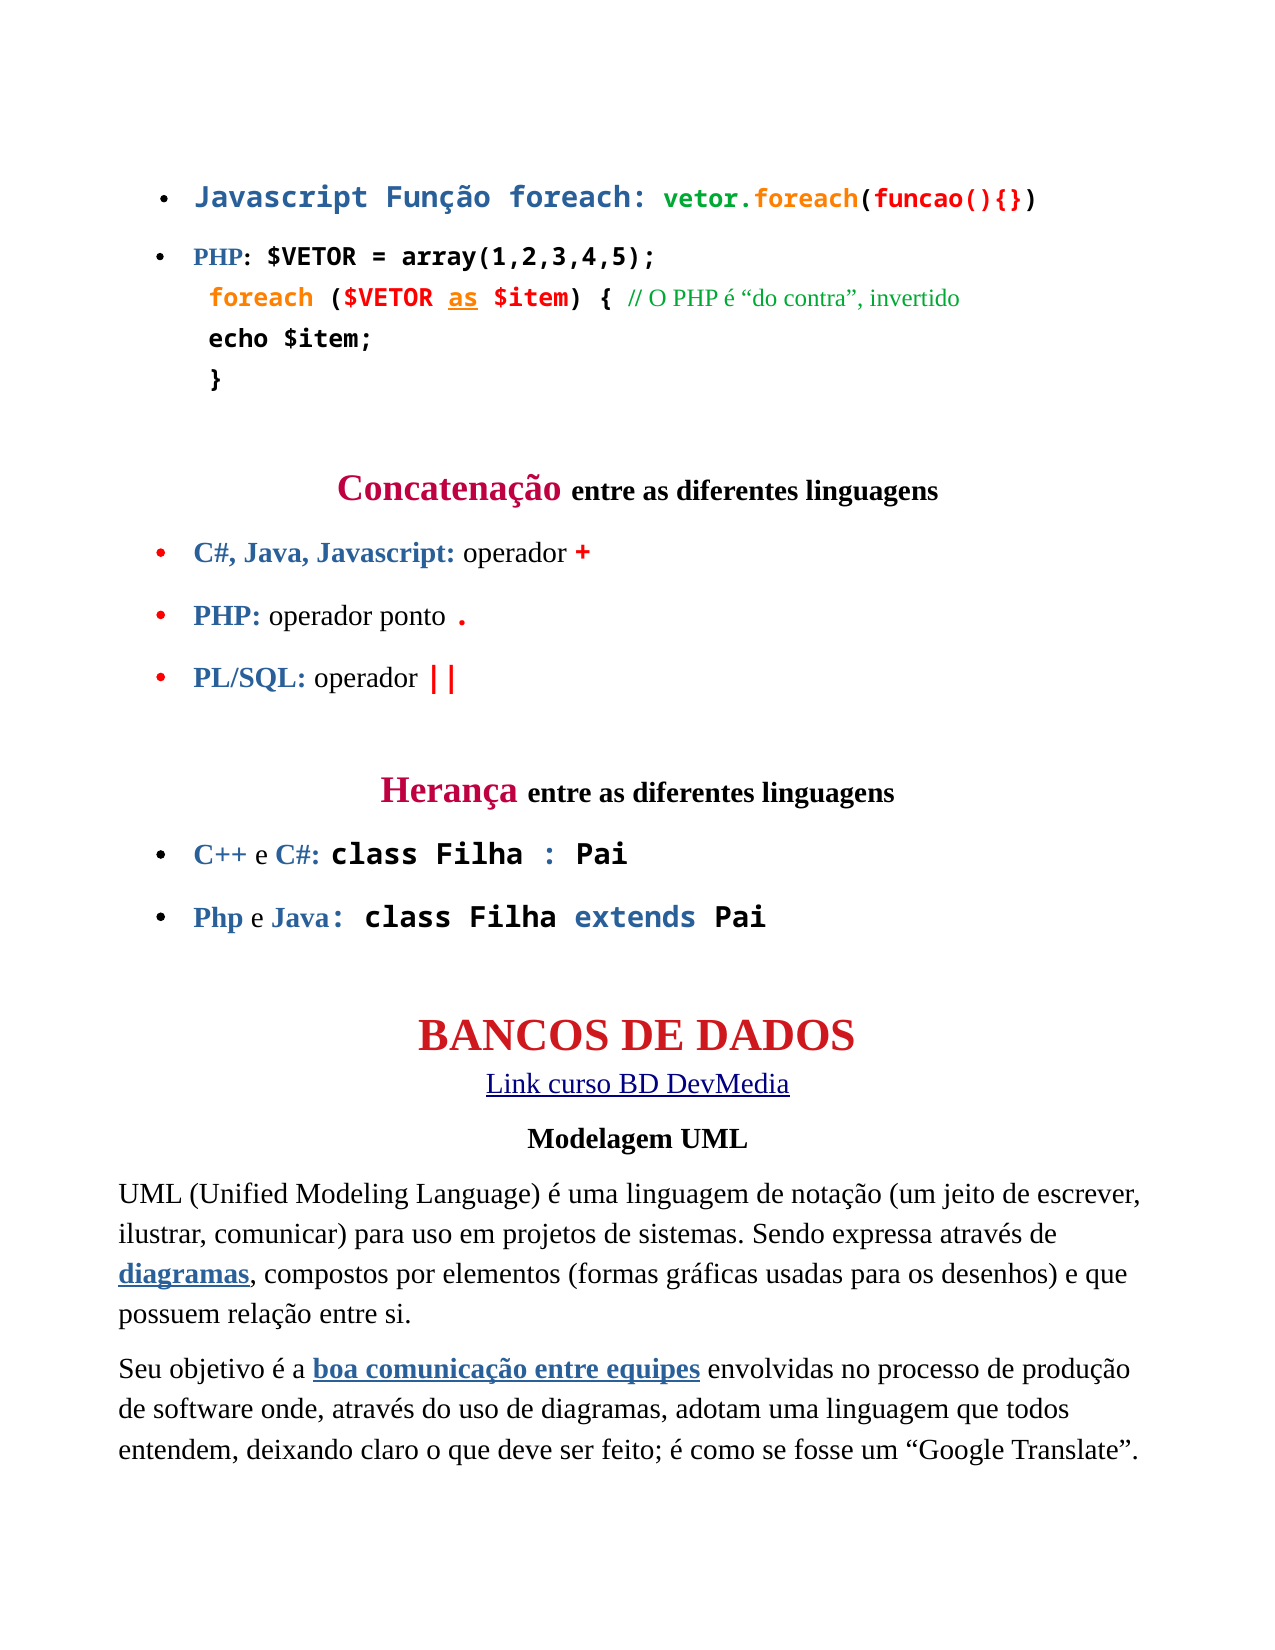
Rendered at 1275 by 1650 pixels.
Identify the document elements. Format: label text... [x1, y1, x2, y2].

text BANCOS DE DADOS Link curso BD DevMedia [118, 1007, 1157, 1100]
list PHP: $VETOR = array(1,2,3,4,5); foreach ($VETOR as $item) { // O PHP é “do contra”, invertido echo $item; } [156, 238, 1157, 395]
list C#, Java, Javascript: operador + [156, 532, 1157, 571]
list Javascript Função foreach: vetor.foreach(funcao(){}) [159, 176, 1163, 216]
text Concatenação entre as diferentes linguagens [118, 466, 1157, 509]
list PHP: operador ponto . [156, 594, 1157, 634]
text Seu objetivo é a boa comunicação entre equipes envolvidas no processo de produção de software onde, através do uso de diagramas, adotam uma linguagem que todos entendem, deixando claro o que deve ser feito; é como se fosse um “Google Translate”. [118, 1351, 1157, 1465]
list PL/SQL: operador || [156, 656, 1157, 696]
list Php e Java: class Filha extends Pai [156, 896, 1157, 936]
text Modelagem UML [118, 1121, 1157, 1155]
text UML (Unified Modeling Language) é uma linguagem de notação (um jeito de escrever, ilustrar, comunicar) para uso em projetos de sistemas. Sendo expressa através de diagramas, compostos por elementos (formas gráficas usadas para os desenhos) e que possuem relação entre si. [118, 1176, 1157, 1330]
list C++ e C#: class Filha : Pai [156, 834, 1157, 873]
text Herança entre as diferentes linguagens [118, 767, 1157, 811]
